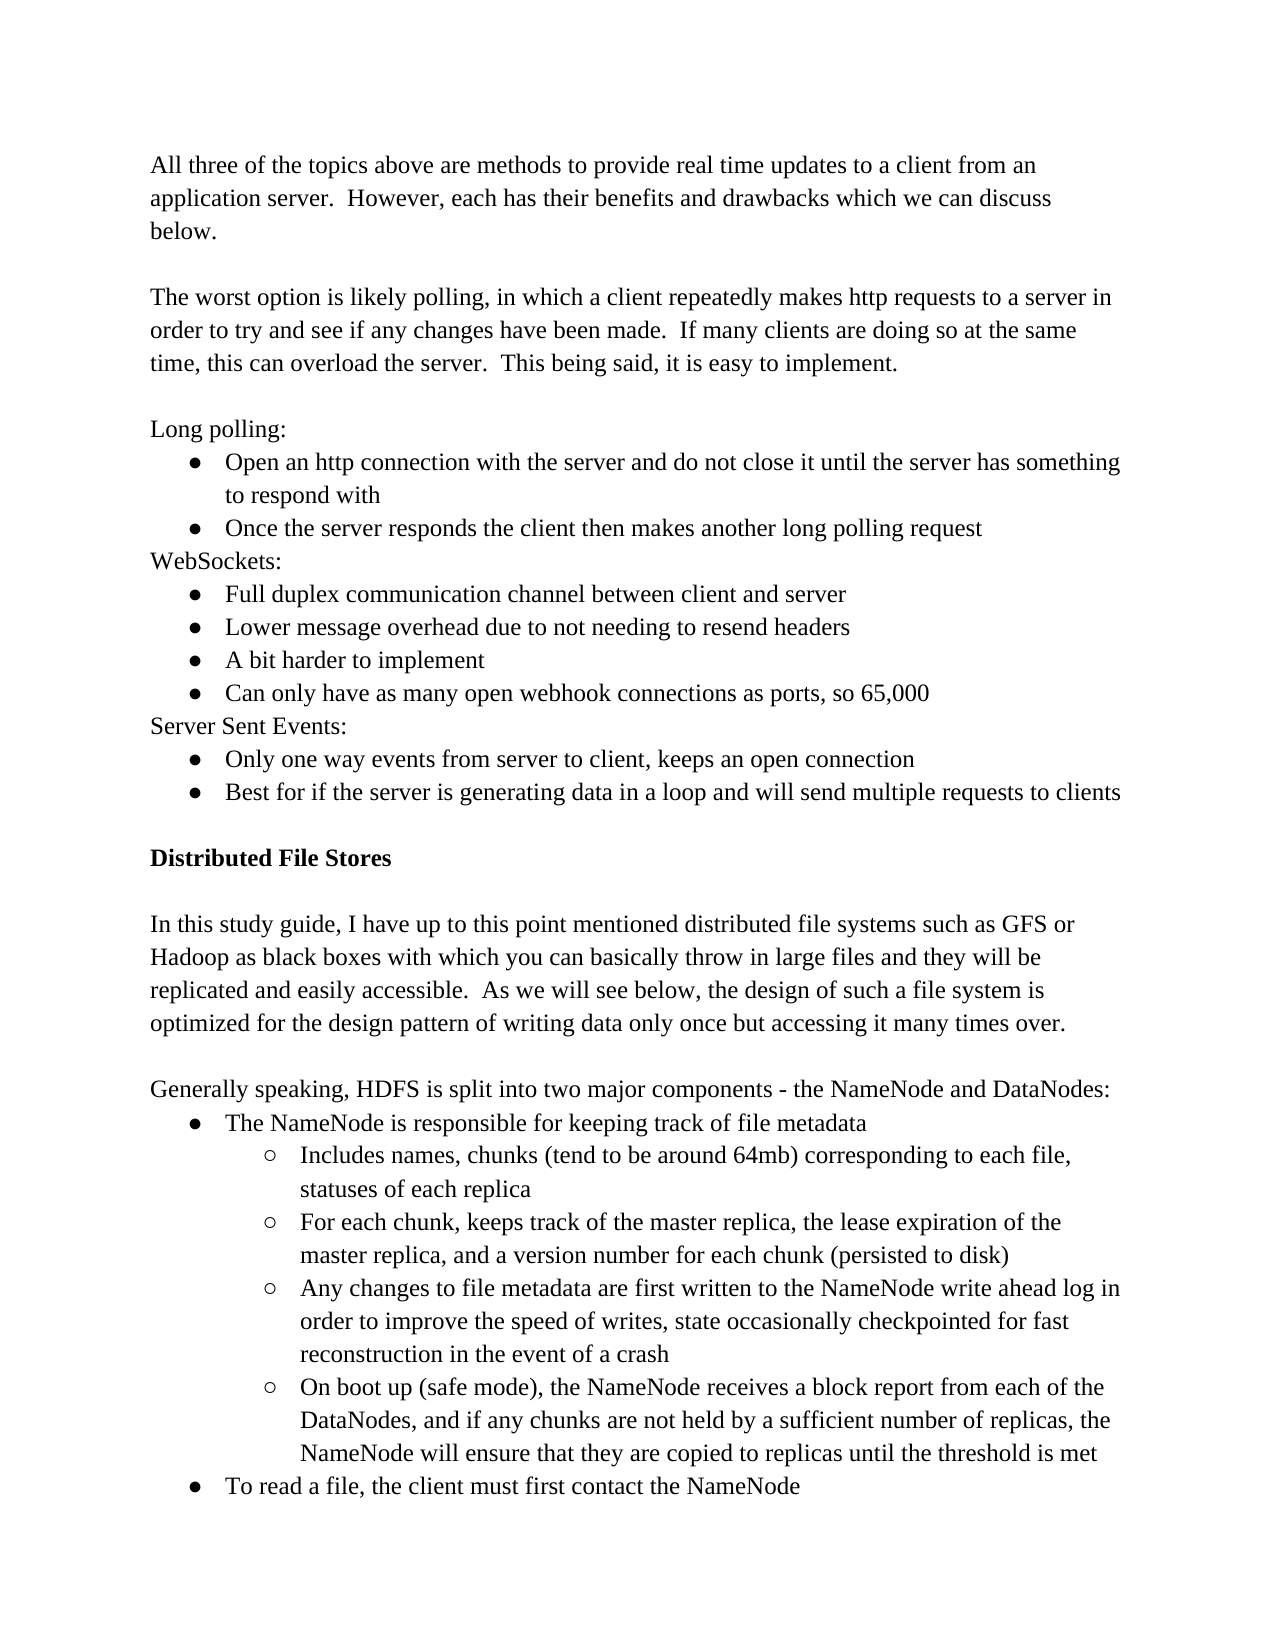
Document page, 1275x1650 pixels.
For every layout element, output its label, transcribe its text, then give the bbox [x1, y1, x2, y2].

text In this study guide, I have up to this point mentioned distributed file systems such as GFS or Hadoop as black boxes with which you can basically throw in large files and they will be replicated and easily accessible. As we will see below, the design of such a file system is optimized for the design pattern of writing data only once but accessing it many times over. [150, 909, 1125, 1037]
list Only one way events from server to client, keeps an open connection [187, 744, 1125, 773]
text All three of the topics above are methods to provide real time updates to a client from an application server. However, each has their benefits and drawbacks which we can discuss below. [150, 150, 1125, 245]
text Long polling: [150, 414, 1125, 443]
list Full duplex communication channel between client and server [187, 579, 1125, 608]
text The worst option is likely polling, in which a client repeatedly makes http requests to a server in order to try and see if any changes have been made. If many clients are doing so at the same time, this can overload the server. This being said, it is easy to implement. [150, 282, 1125, 377]
list A bit harder to implement [187, 645, 1125, 674]
text Server Sent Events: [150, 711, 1125, 740]
list On boot up (safe mode), the NameNode receives a block report from each of the DataNodes, and if any chunks are not held by a sufficient number of replicas, the NameNode will ensure that they are copied to replicas until the threshold is met [262, 1372, 1125, 1467]
list The NameNode is responsible for keeping track of file metadata [187, 1108, 1125, 1136]
text WebSockets: [150, 546, 1125, 575]
list Open an http connection with the server and do not close it until the server has something to respond with [187, 447, 1125, 509]
list Best for if the server is generating data in a loop and will send multiple requests to clients [187, 777, 1125, 806]
list For each chunk, keeps track of the master replica, the lease expiration of the master replica, and a version number for each chunk (persisted to disk) [262, 1207, 1125, 1268]
list Includes names, chunks (tend to be around 64mb) corresponding to each file, statuses of each replica [262, 1141, 1125, 1202]
text Generally speaking, HDFS is split into two major components - the NameNode and DataNodes: [150, 1074, 1125, 1103]
list Once the server responds the client then makes another long polling request [187, 513, 1125, 542]
list Can only have as many open webhook connections as ports, so 65,000 [187, 678, 1125, 707]
list To read a file, the client must first contact the NameNode [187, 1471, 1125, 1499]
list Lower message overhead due to not needing to resend headers [187, 612, 1125, 641]
list Any changes to file metadata are first written to the NameNode write ahead log in order to improve the speed of writes, state occasionally checkpointed for fast reconstruction in the event of a crash [262, 1273, 1125, 1367]
text Distributed File Stores [150, 843, 1125, 872]
